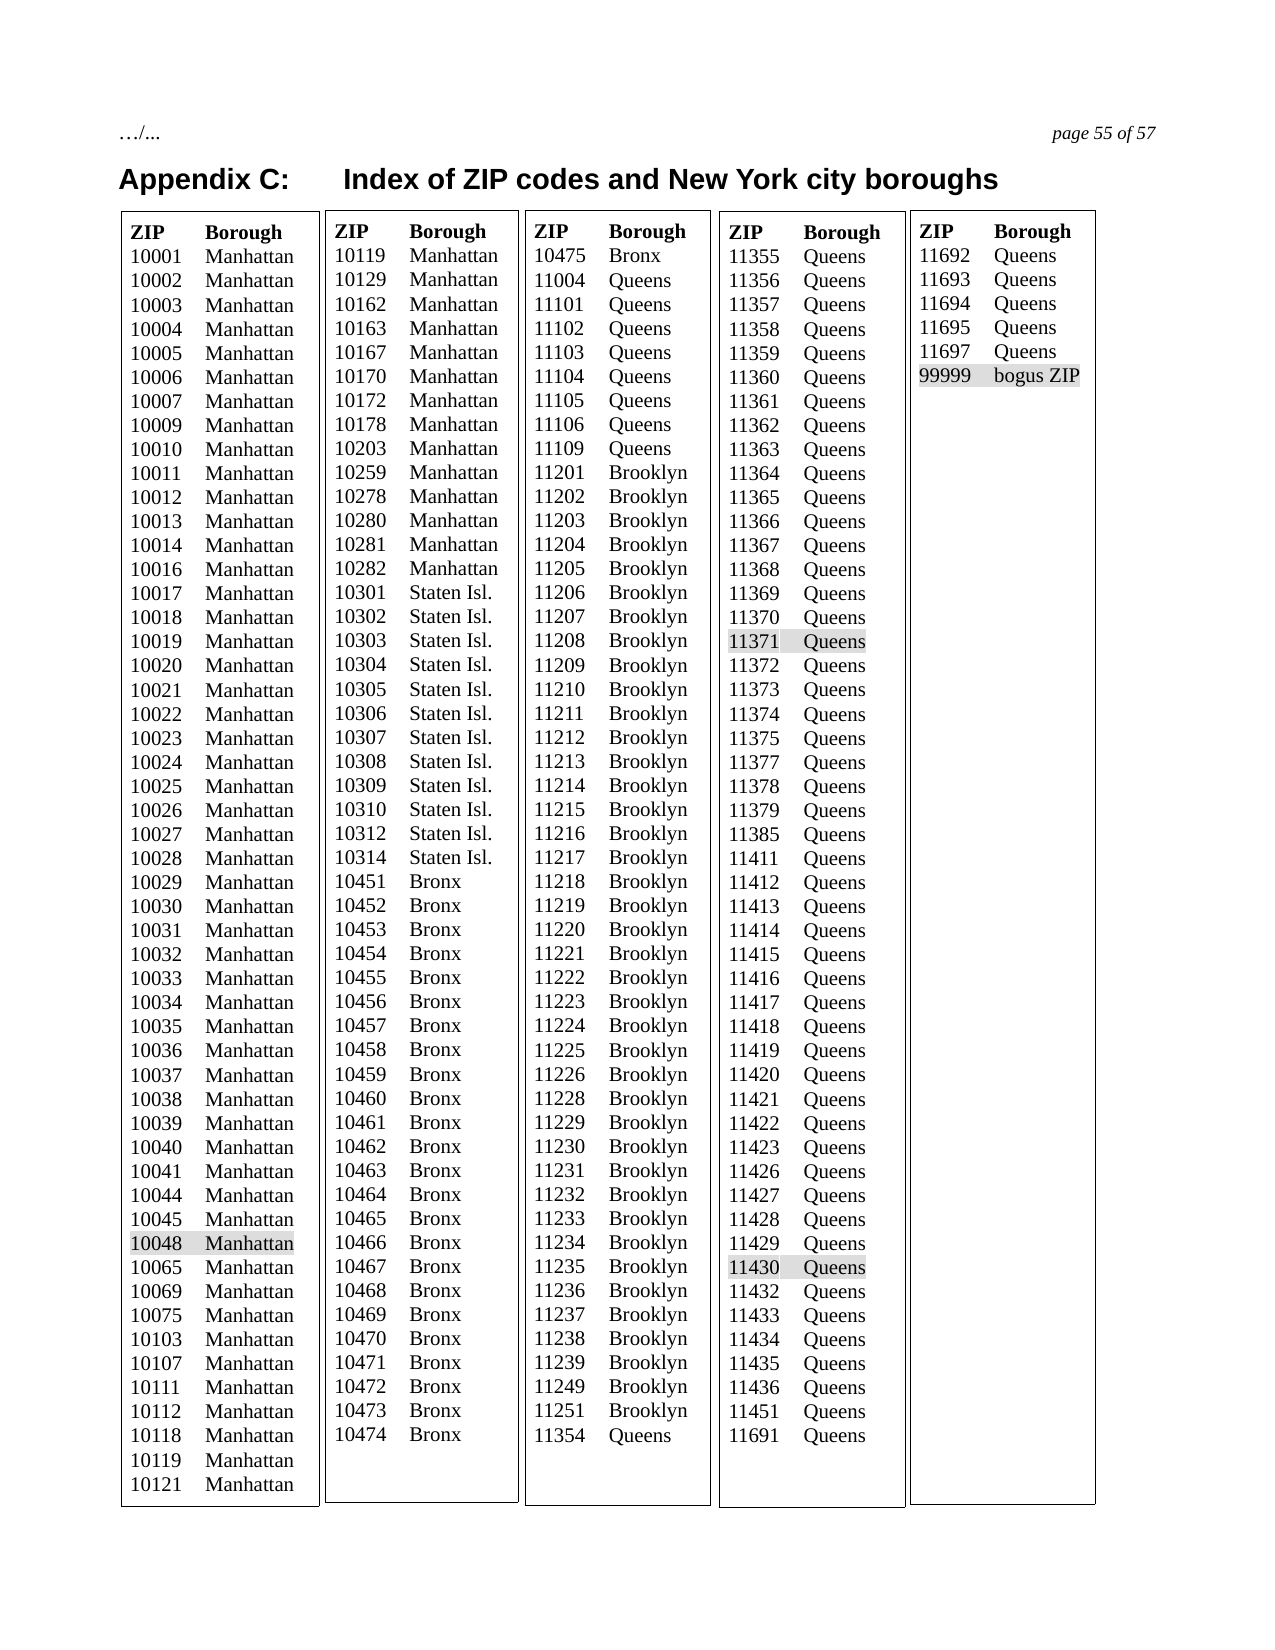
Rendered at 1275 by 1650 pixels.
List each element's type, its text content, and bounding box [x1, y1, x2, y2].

text 11228 Brooklyn [534, 1086, 702, 1110]
text 11371 Queens [728, 629, 896, 653]
text ZIP Borough [130, 220, 310, 244]
text 11414 Queens [728, 918, 896, 942]
text 10457 Bronx [334, 1013, 509, 1037]
text 10465 Bronx [334, 1206, 509, 1230]
text 11415 Queens [728, 942, 896, 966]
text 10025 Manhattan [130, 774, 310, 798]
text 10018 Manhattan [130, 605, 310, 629]
text 10027 Manhattan [130, 822, 310, 846]
text 10026 Manhattan [130, 798, 310, 822]
text 11433 Queens [728, 1303, 896, 1327]
text 10470 Bronx [334, 1326, 509, 1350]
text 10009 Manhattan [130, 413, 310, 437]
text 11210 Brooklyn [534, 677, 702, 701]
text 11251 Brooklyn [534, 1398, 702, 1422]
text 10305 Staten Isl. [334, 676, 509, 701]
text 11220 Brooklyn [534, 917, 702, 941]
text 10075 Manhattan [130, 1303, 310, 1327]
text 10006 Manhattan [130, 365, 310, 389]
text 10308 Staten Isl. [334, 749, 509, 773]
text ZIP Borough [334, 219, 509, 243]
text 11691 Queens [728, 1423, 896, 1447]
text 11102 Queens [534, 316, 702, 340]
text 10203 Manhattan [334, 436, 509, 460]
text 10031 Manhattan [130, 918, 310, 942]
text 10309 Staten Isl. [334, 773, 509, 797]
text 11224 Brooklyn [534, 1013, 702, 1037]
text 10044 Manhattan [130, 1183, 310, 1207]
text 10029 Manhattan [130, 870, 310, 894]
text 10121 Manhattan [130, 1472, 310, 1496]
text 11004 Queens [534, 267, 702, 292]
text 10005 Manhattan [130, 341, 310, 365]
text 10004 Manhattan [130, 317, 310, 341]
text 10278 Manhattan [334, 484, 509, 508]
text ZIP Borough [534, 219, 702, 243]
text 10162 Manhattan [334, 291, 509, 316]
text 11249 Brooklyn [534, 1374, 702, 1398]
text 10021 Manhattan [130, 677, 310, 702]
text 11372 Queens [728, 653, 896, 677]
text 11430 Queens [728, 1255, 896, 1279]
text 11412 Queens [728, 870, 896, 894]
text 11428 Queens [728, 1207, 896, 1231]
text 10007 Manhattan [130, 389, 310, 413]
text 10013 Manhattan [130, 509, 310, 533]
text 10107 Manhattan [130, 1351, 310, 1375]
text 10037 Manhattan [130, 1062, 310, 1087]
text ZIP Borough [919, 219, 1086, 243]
text 10017 Manhattan [130, 581, 310, 605]
text 10302 Staten Isl. [334, 604, 509, 628]
text 11208 Brooklyn [534, 628, 702, 652]
text 10170 Manhattan [334, 364, 509, 388]
text 10455 Bronx [334, 965, 509, 989]
text 10163 Manhattan [334, 316, 509, 339]
text 11429 Queens [728, 1231, 896, 1255]
text 10020 Manhattan [130, 653, 310, 677]
text 10280 Manhattan [334, 508, 509, 532]
text 11377 Queens [728, 749, 896, 774]
text 11427 Queens [728, 1183, 896, 1207]
text ZIP Borough [728, 220, 896, 244]
text 11213 Brooklyn [534, 749, 702, 773]
text 11375 Queens [728, 726, 896, 749]
text 11230 Brooklyn [534, 1134, 702, 1158]
text 10024 Manhattan [130, 750, 310, 774]
text 10463 Bronx [334, 1158, 509, 1182]
text 10010 Manhattan [130, 437, 310, 461]
text 10459 Bronx [334, 1061, 509, 1086]
text 10475 Bronx [534, 243, 702, 267]
text 10032 Manhattan [130, 942, 310, 966]
text 10048 Manhattan [130, 1231, 310, 1255]
text 10460 Bronx [334, 1086, 509, 1109]
text 11109 Queens [534, 436, 702, 460]
text 10301 Staten Isl. [334, 580, 509, 604]
text 11221 Brooklyn [534, 941, 702, 965]
text 10472 Bronx [334, 1374, 509, 1398]
text 10045 Manhattan [130, 1207, 310, 1231]
text 11239 Brooklyn [534, 1350, 702, 1374]
text 11358 Queens [728, 316, 896, 341]
text 10069 Manhattan [130, 1279, 310, 1303]
text 10028 Manhattan [130, 846, 310, 870]
text 11361 Queens [728, 389, 896, 413]
text 10304 Staten Isl. [334, 652, 509, 676]
text 11106 Queens [534, 412, 702, 436]
text 10312 Staten Isl. [334, 821, 509, 845]
text 10065 Manhattan [130, 1255, 310, 1279]
text 11374 Queens [728, 701, 896, 726]
text 11218 Brooklyn [534, 869, 702, 893]
text 11419 Queens [728, 1038, 896, 1062]
text 11365 Queens [728, 485, 896, 509]
text 10452 Bronx [334, 893, 509, 917]
text 10118 Manhattan [130, 1423, 310, 1447]
text 11231 Brooklyn [534, 1158, 702, 1182]
text 10001 Manhattan [130, 244, 310, 268]
text 11206 Brooklyn [534, 580, 702, 604]
text 10303 Staten Isl. [334, 628, 509, 652]
text 10172 Manhattan [334, 388, 509, 412]
text 11225 Brooklyn [534, 1037, 702, 1062]
text 10019 Manhattan [130, 629, 310, 653]
text 11362 Queens [728, 413, 896, 437]
text 11451 Queens [728, 1399, 896, 1423]
text 11693 Queens [919, 267, 1086, 291]
text 99999 bogus ZIP [919, 363, 1086, 387]
text 11411 Queens [728, 846, 896, 870]
text 11214 Brooklyn [534, 773, 702, 797]
text 10282 Manhattan [334, 556, 509, 580]
text 11204 Brooklyn [534, 532, 702, 556]
text 10023 Manhattan [130, 726, 310, 750]
text 11418 Queens [728, 1014, 896, 1038]
text 11378 Queens [728, 774, 896, 798]
text 10129 Manhattan [334, 267, 509, 291]
text 10467 Bronx [334, 1254, 509, 1278]
text 11215 Brooklyn [534, 797, 702, 821]
text 11229 Brooklyn [534, 1110, 702, 1134]
text 11413 Queens [728, 894, 896, 918]
text 11212 Brooklyn [534, 725, 702, 749]
text 11226 Brooklyn [534, 1062, 702, 1086]
subtitle Appendix C: Index of ZIP codes and New York city boroughs [118, 162, 1157, 196]
text 11434 Queens [728, 1327, 896, 1351]
text 11205 Brooklyn [534, 556, 702, 580]
text 10167 Manhattan [334, 339, 509, 364]
text 11370 Queens [728, 605, 896, 629]
text 11421 Queens [728, 1086, 896, 1111]
text 11367 Queens [728, 533, 896, 557]
text 10003 Manhattan [130, 292, 310, 317]
text 11420 Queens [728, 1062, 896, 1086]
text 10466 Bronx [334, 1230, 509, 1254]
text 11234 Brooklyn [534, 1230, 702, 1254]
text 11422 Queens [728, 1111, 896, 1134]
text 11235 Brooklyn [534, 1254, 702, 1278]
text 11385 Queens [728, 822, 896, 846]
text 10038 Manhattan [130, 1087, 310, 1111]
text 10103 Manhattan [130, 1327, 310, 1351]
text 11360 Queens [728, 364, 896, 389]
text 10310 Staten Isl. [334, 797, 509, 821]
text 11103 Queens [534, 340, 702, 364]
text 11232 Brooklyn [534, 1182, 702, 1206]
text 10039 Manhattan [130, 1111, 310, 1135]
text 11105 Queens [534, 388, 702, 412]
text 10119 Manhattan [130, 1447, 310, 1472]
text 11363 Queens [728, 437, 896, 461]
text 10112 Manhattan [130, 1399, 310, 1423]
text 11366 Queens [728, 509, 896, 533]
text 11202 Brooklyn [534, 484, 702, 508]
text 10307 Staten Isl. [334, 724, 509, 749]
text 11416 Queens [728, 966, 896, 990]
text 10461 Bronx [334, 1109, 509, 1134]
text 10468 Bronx [334, 1278, 509, 1302]
text 10464 Bronx [334, 1182, 509, 1206]
text 10451 Bronx [334, 869, 509, 893]
text 11238 Brooklyn [534, 1326, 702, 1350]
text 10453 Bronx [334, 917, 509, 941]
text 10036 Manhattan [130, 1038, 310, 1062]
text 11694 Queens [919, 291, 1086, 315]
text 10002 Manhattan [130, 268, 310, 292]
text 10281 Manhattan [334, 532, 509, 556]
text 10471 Bronx [334, 1350, 509, 1374]
text 11364 Queens [728, 461, 896, 485]
text 11435 Queens [728, 1351, 896, 1375]
text 11354 Queens [534, 1422, 702, 1447]
text 10014 Manhattan [130, 533, 310, 557]
text 11211 Brooklyn [534, 701, 702, 725]
text 11104 Queens [534, 364, 702, 388]
text 10473 Bronx [334, 1398, 509, 1422]
text 11216 Brooklyn [534, 821, 702, 845]
text 10462 Bronx [334, 1134, 509, 1158]
text 10016 Manhattan [130, 557, 310, 581]
text 11356 Queens [728, 268, 896, 292]
text 11222 Brooklyn [534, 965, 702, 989]
text 11373 Queens [728, 677, 896, 701]
text 11217 Brooklyn [534, 845, 702, 869]
text 11432 Queens [728, 1279, 896, 1303]
text 10011 Manhattan [130, 461, 310, 485]
text 10041 Manhattan [130, 1159, 310, 1183]
text 11233 Brooklyn [534, 1206, 702, 1230]
text 10306 Staten Isl. [334, 701, 509, 724]
text 10033 Manhattan [130, 966, 310, 990]
text 10119 Manhattan [334, 243, 509, 267]
text 11207 Brooklyn [534, 604, 702, 628]
text 11201 Brooklyn [534, 460, 702, 484]
text 10456 Bronx [334, 989, 509, 1013]
text 11219 Brooklyn [534, 893, 702, 917]
text 11692 Queens [919, 243, 1086, 267]
text 11697 Queens [919, 339, 1086, 363]
text 10259 Manhattan [334, 460, 509, 484]
text 10012 Manhattan [130, 485, 310, 509]
text 11695 Queens [919, 315, 1086, 339]
text 10458 Bronx [334, 1037, 509, 1061]
text 11203 Brooklyn [534, 508, 702, 532]
text 11101 Queens [534, 292, 702, 316]
text 10454 Bronx [334, 941, 509, 965]
text 10040 Manhattan [130, 1135, 310, 1159]
text 10314 Staten Isl. [334, 845, 509, 869]
text 11237 Brooklyn [534, 1302, 702, 1326]
text 10030 Manhattan [130, 894, 310, 918]
text 11417 Queens [728, 990, 896, 1014]
text 11223 Brooklyn [534, 989, 702, 1013]
text 10111 Manhattan [130, 1375, 310, 1399]
text 11423 Queens [728, 1134, 896, 1159]
text 10035 Manhattan [130, 1014, 310, 1038]
text 11436 Queens [728, 1375, 896, 1399]
text 11209 Brooklyn [534, 652, 702, 677]
text 10178 Manhattan [334, 412, 509, 436]
text 11236 Brooklyn [534, 1278, 702, 1302]
text 11359 Queens [728, 341, 896, 364]
text 10022 Manhattan [130, 702, 310, 726]
text 10034 Manhattan [130, 990, 310, 1014]
text 10474 Bronx [334, 1422, 509, 1446]
text 10469 Bronx [334, 1302, 509, 1326]
text 11368 Queens [728, 557, 896, 581]
text 11355 Queens [728, 244, 896, 268]
text 11379 Queens [728, 798, 896, 822]
text 11357 Queens [728, 292, 896, 316]
text 11369 Queens [728, 581, 896, 605]
text 11426 Queens [728, 1159, 896, 1183]
